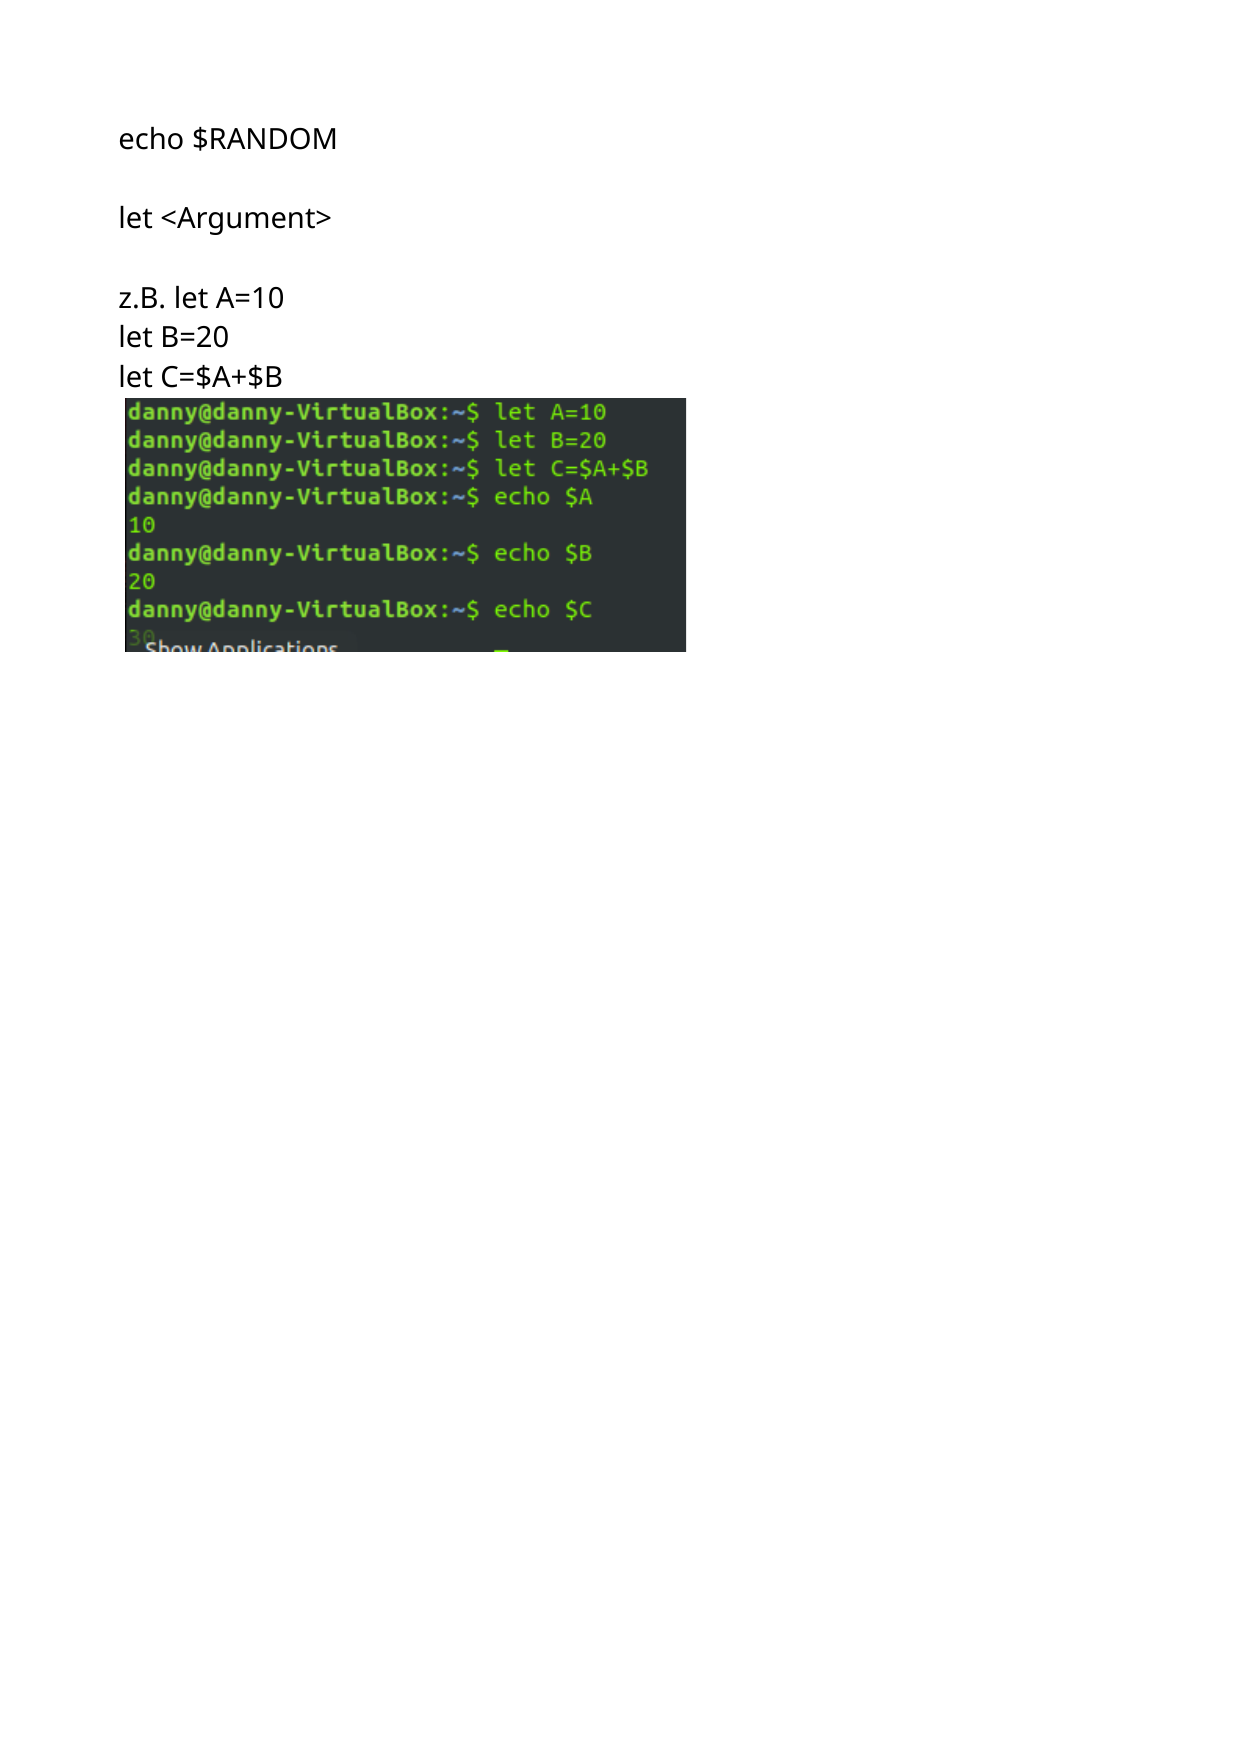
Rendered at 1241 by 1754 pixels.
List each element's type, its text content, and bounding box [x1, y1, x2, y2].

text let C=$A+$B [118, 356, 1122, 396]
picture [125, 398, 687, 652]
text let <Argument> z.B. let A=10 let B=20 [118, 158, 1122, 356]
text echo $RANDOM [118, 118, 1122, 158]
